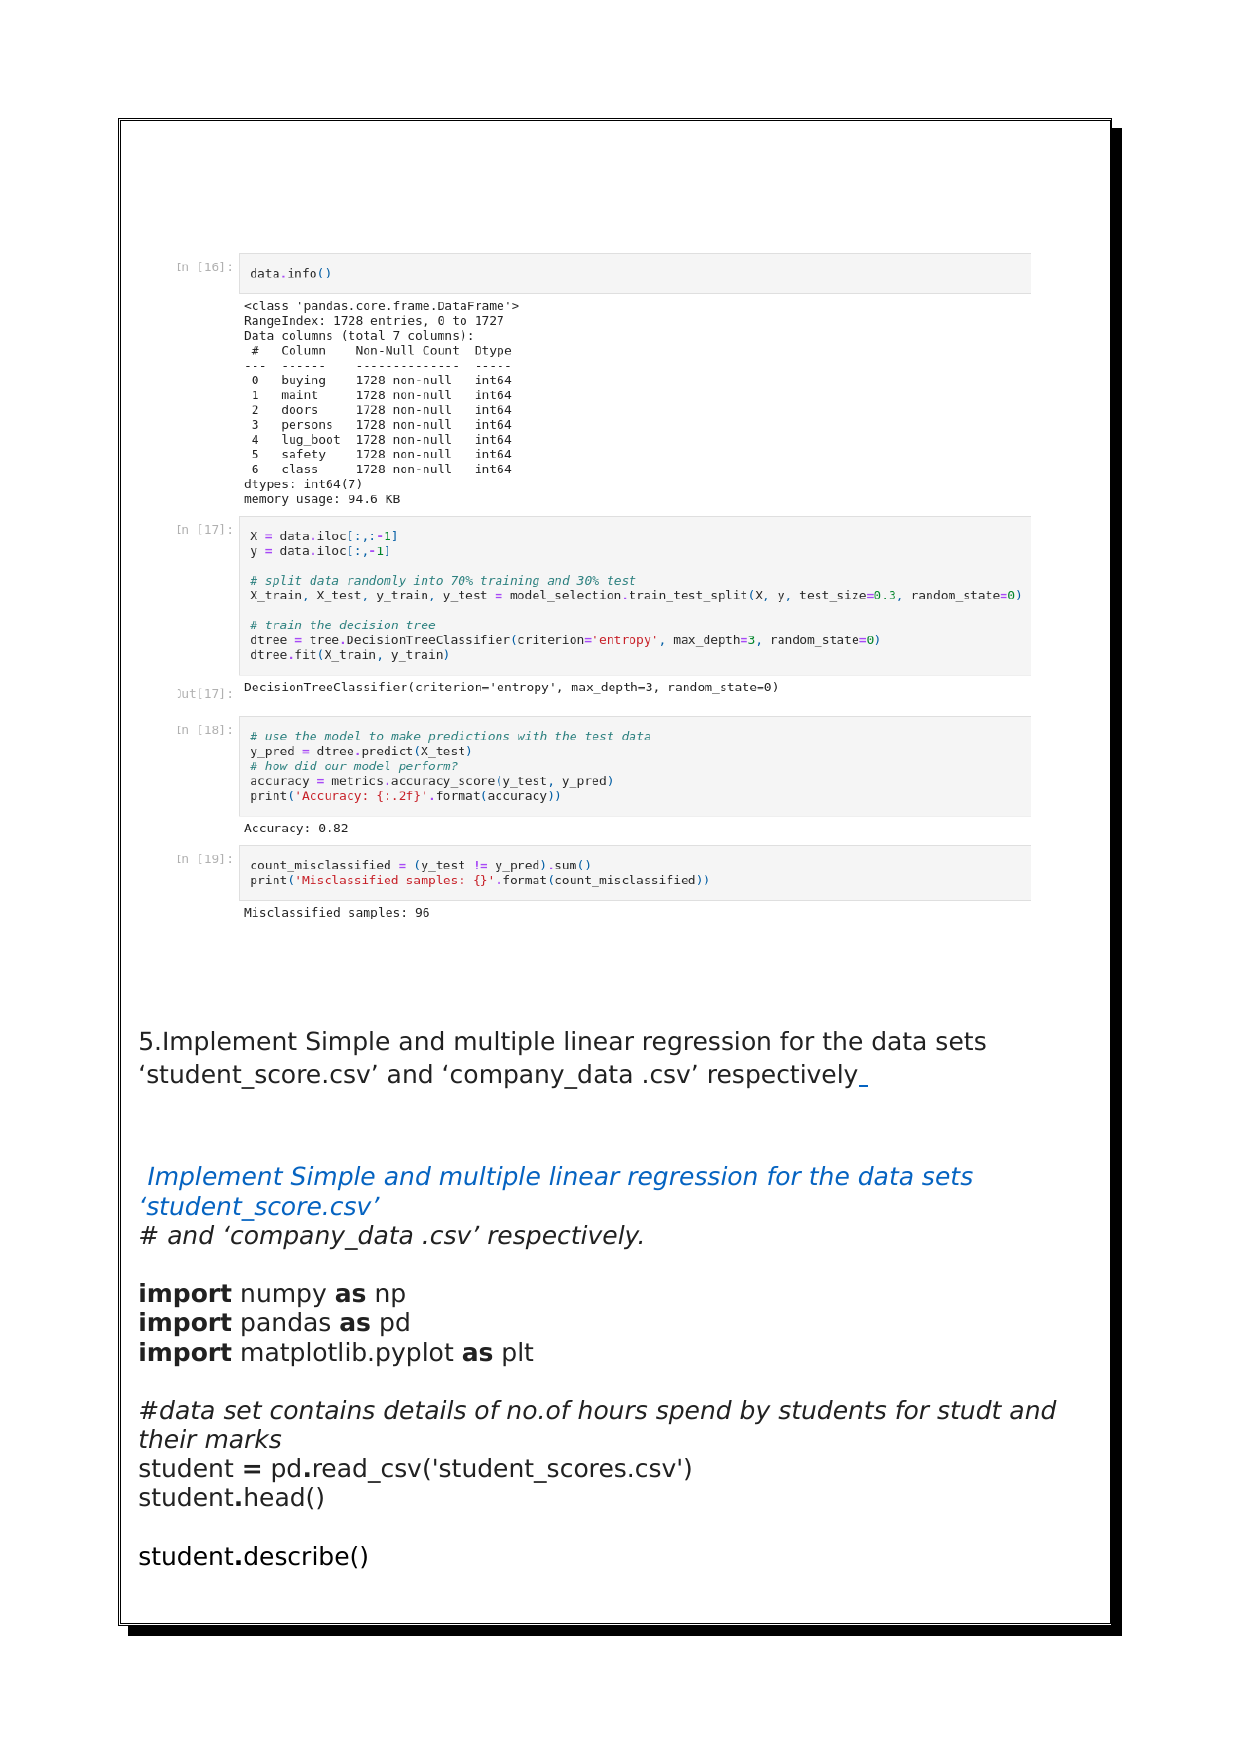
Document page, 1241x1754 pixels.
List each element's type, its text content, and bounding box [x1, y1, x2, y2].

text student.describe() [138, 1542, 1092, 1571]
text #data set contains details of no.of hours spend by students for studt and their marks [138, 1396, 1092, 1454]
text # and ‘company_data .csv’ respectively. [138, 1221, 1092, 1250]
text import numpy as np [138, 1279, 1092, 1308]
text import pandas as pd [138, 1308, 1092, 1338]
text 5.Implement Simple and multiple linear regression for the data sets ‘student_score.csv’ and ‘company_data .csv’ respectively [138, 1027, 1092, 1090]
text student.head() [138, 1483, 1092, 1513]
text student = pd.read_csv('student_scores.csv') [138, 1454, 1092, 1483]
text Implement Simple and multiple linear regression for the data sets ‘student_score.csv’ [138, 1158, 1092, 1221]
text import matplotlib.pyplot as plt [138, 1338, 1092, 1367]
picture [177, 238, 1031, 919]
